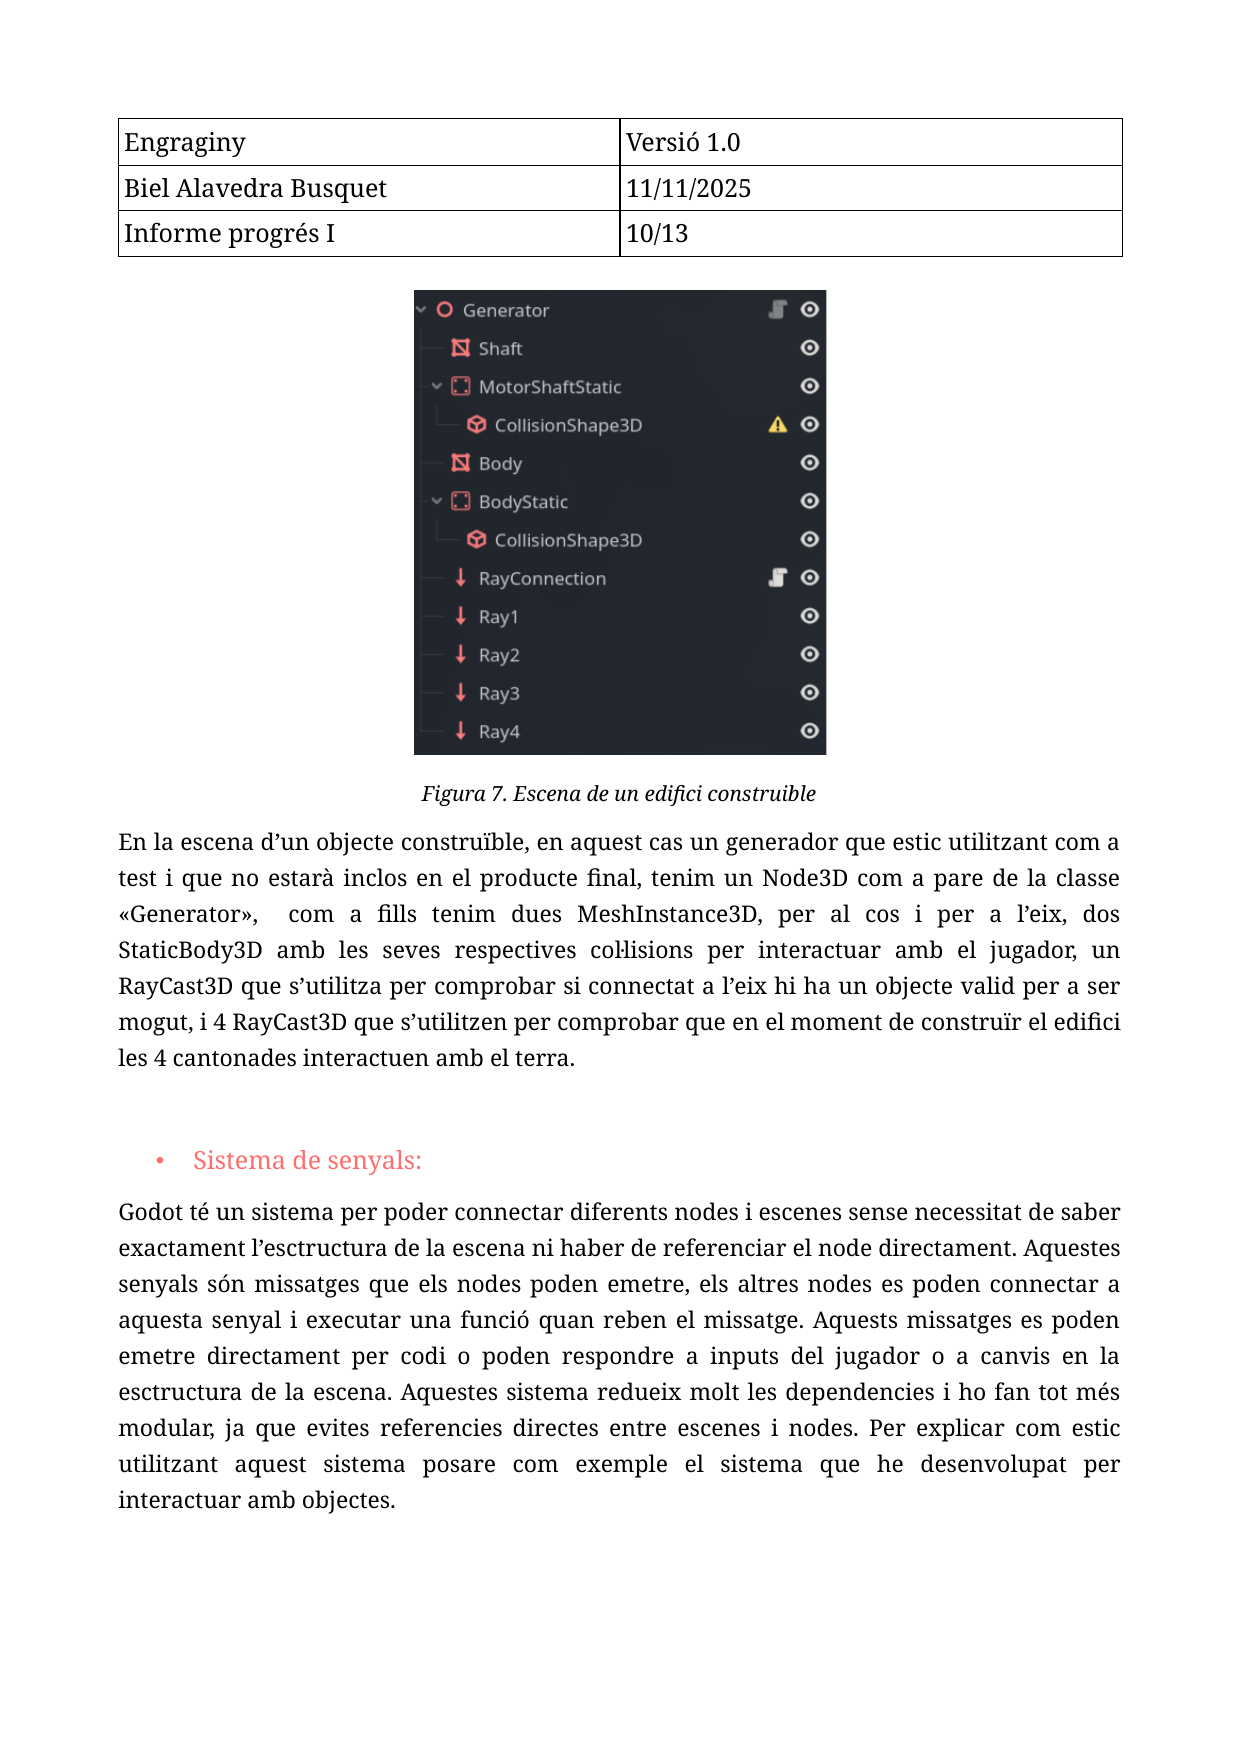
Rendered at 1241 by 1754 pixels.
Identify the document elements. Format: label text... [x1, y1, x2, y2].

text Godot té un sistema per poder connectar diferents nodes i escenes sense necessitat de saber exactament l’esctructura de la escena ni haber de referenciar el node directament. Aquestes senyals són missatges que els nodes poden emetre, els altres nodes es poden connectar a aquesta senyal i executar una funció quan reben el missatge. Aquests missatges es poden emetre directament per codi o poden respondre a inputs del jugador o a canvis en la esctructura de la escena. Aquestes sistema redueix molt les dependencies i ho fan tot més modular, ja que evites referencies directes entre escenes i nodes. Per explicar com estic utilitzant aquest sistema posare com exemple el sistema que he desenvolupat per interactuar amb objectes. [118, 1196, 1122, 1515]
list Sistema de senyals: [156, 1142, 1122, 1177]
text Figura 7. Escena de un edifici construible [118, 779, 1122, 807]
picture [414, 290, 827, 755]
text En la escena d’un objecte construïble, en aquest cas un generador que estic utilitzant com a test i que no estarà inclos en el producte final, tenim un Node3D com a pare de la classe «Generator», com a fills tenim dues MeshInstance3D, per al cos i per a l’eix, dos StaticBody3D amb les seves respectives col·lisions per interactuar amb el jugador, un RayCast3D que s’utilitza per comprobar si connectat a l’eix hi ha un objecte valid per a ser mogut, i 4 RayCast3D que s’utilitzen per comprobar que en el moment de construïr el edifici les 4 cantonades interactuen amb el terra. [118, 826, 1122, 1073]
